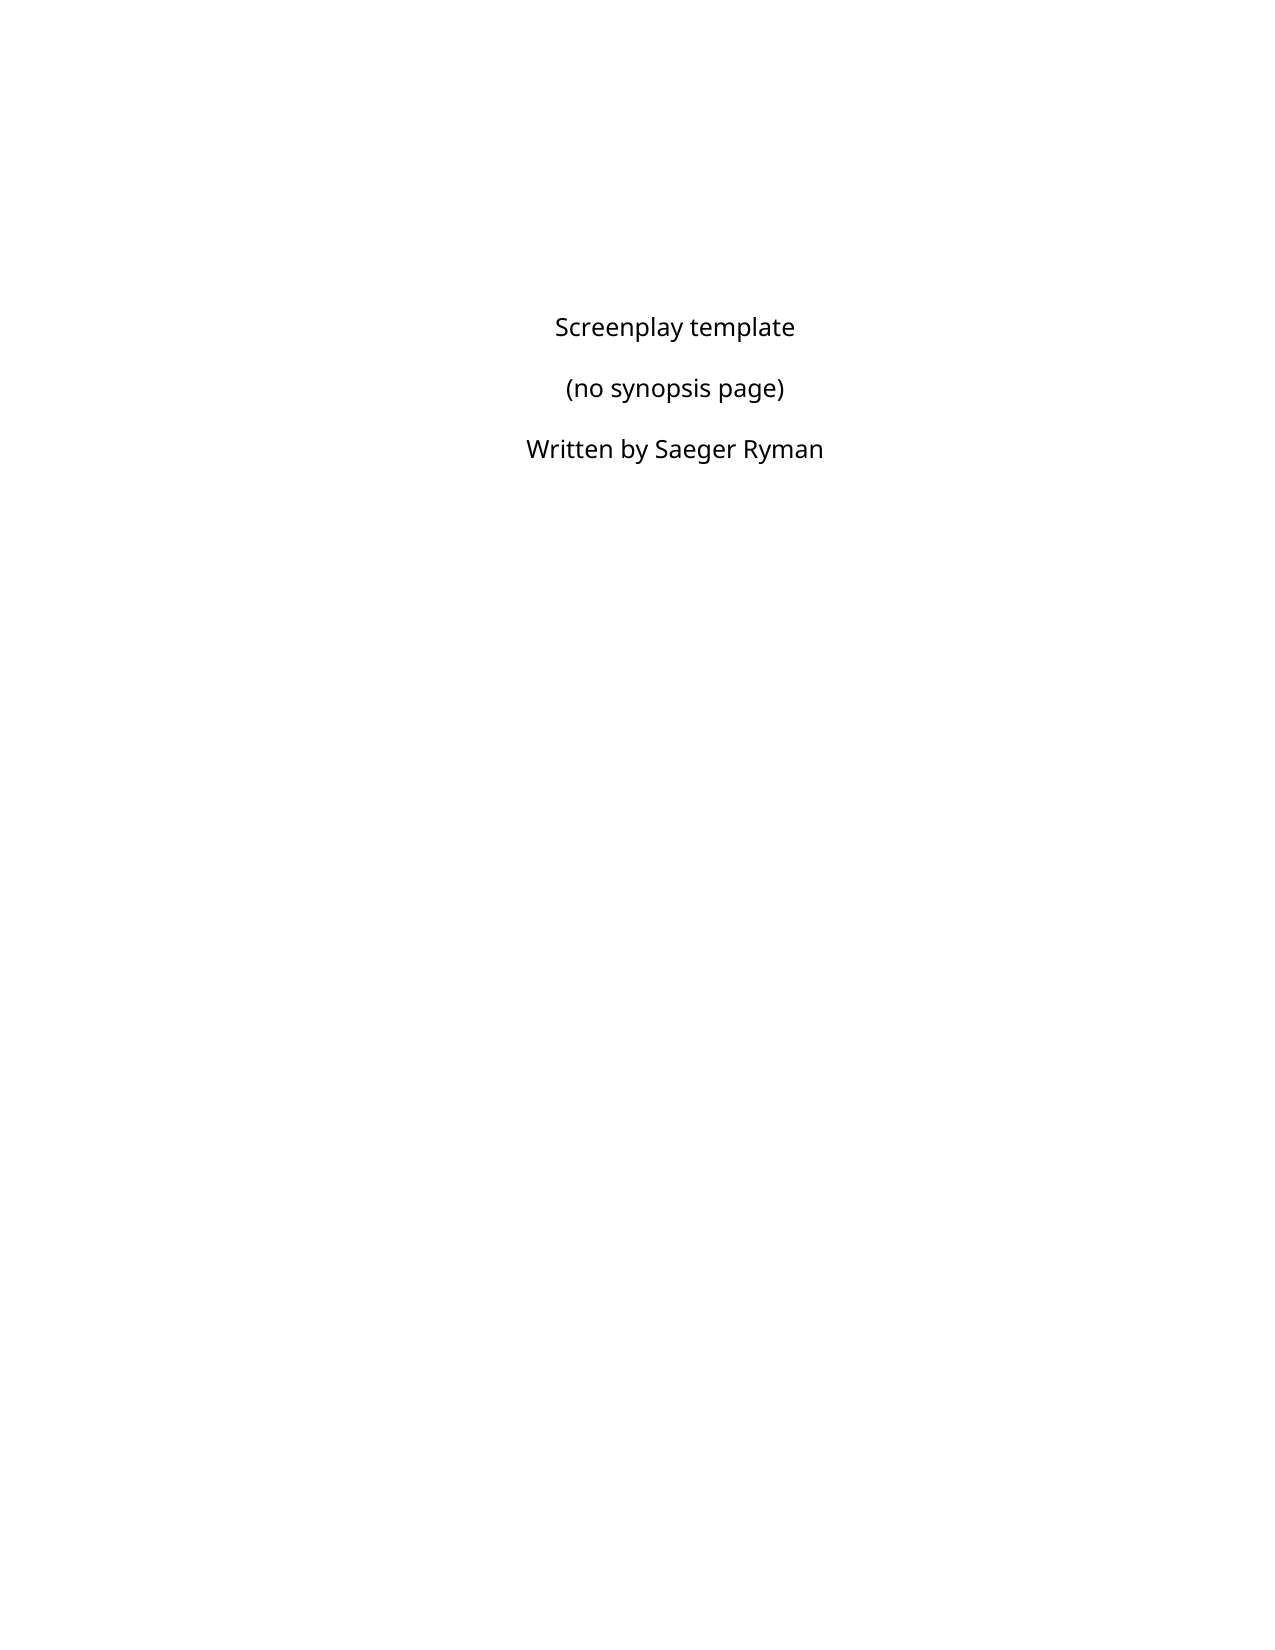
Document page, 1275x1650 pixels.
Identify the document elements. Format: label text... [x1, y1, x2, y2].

table_header [675, 983, 1125, 1016]
table_header [225, 983, 675, 1016]
text Screenplay template [450, 310, 900, 344]
text Written by Saeger Ryman [450, 432, 900, 466]
text (no synopsis page) [450, 371, 900, 405]
